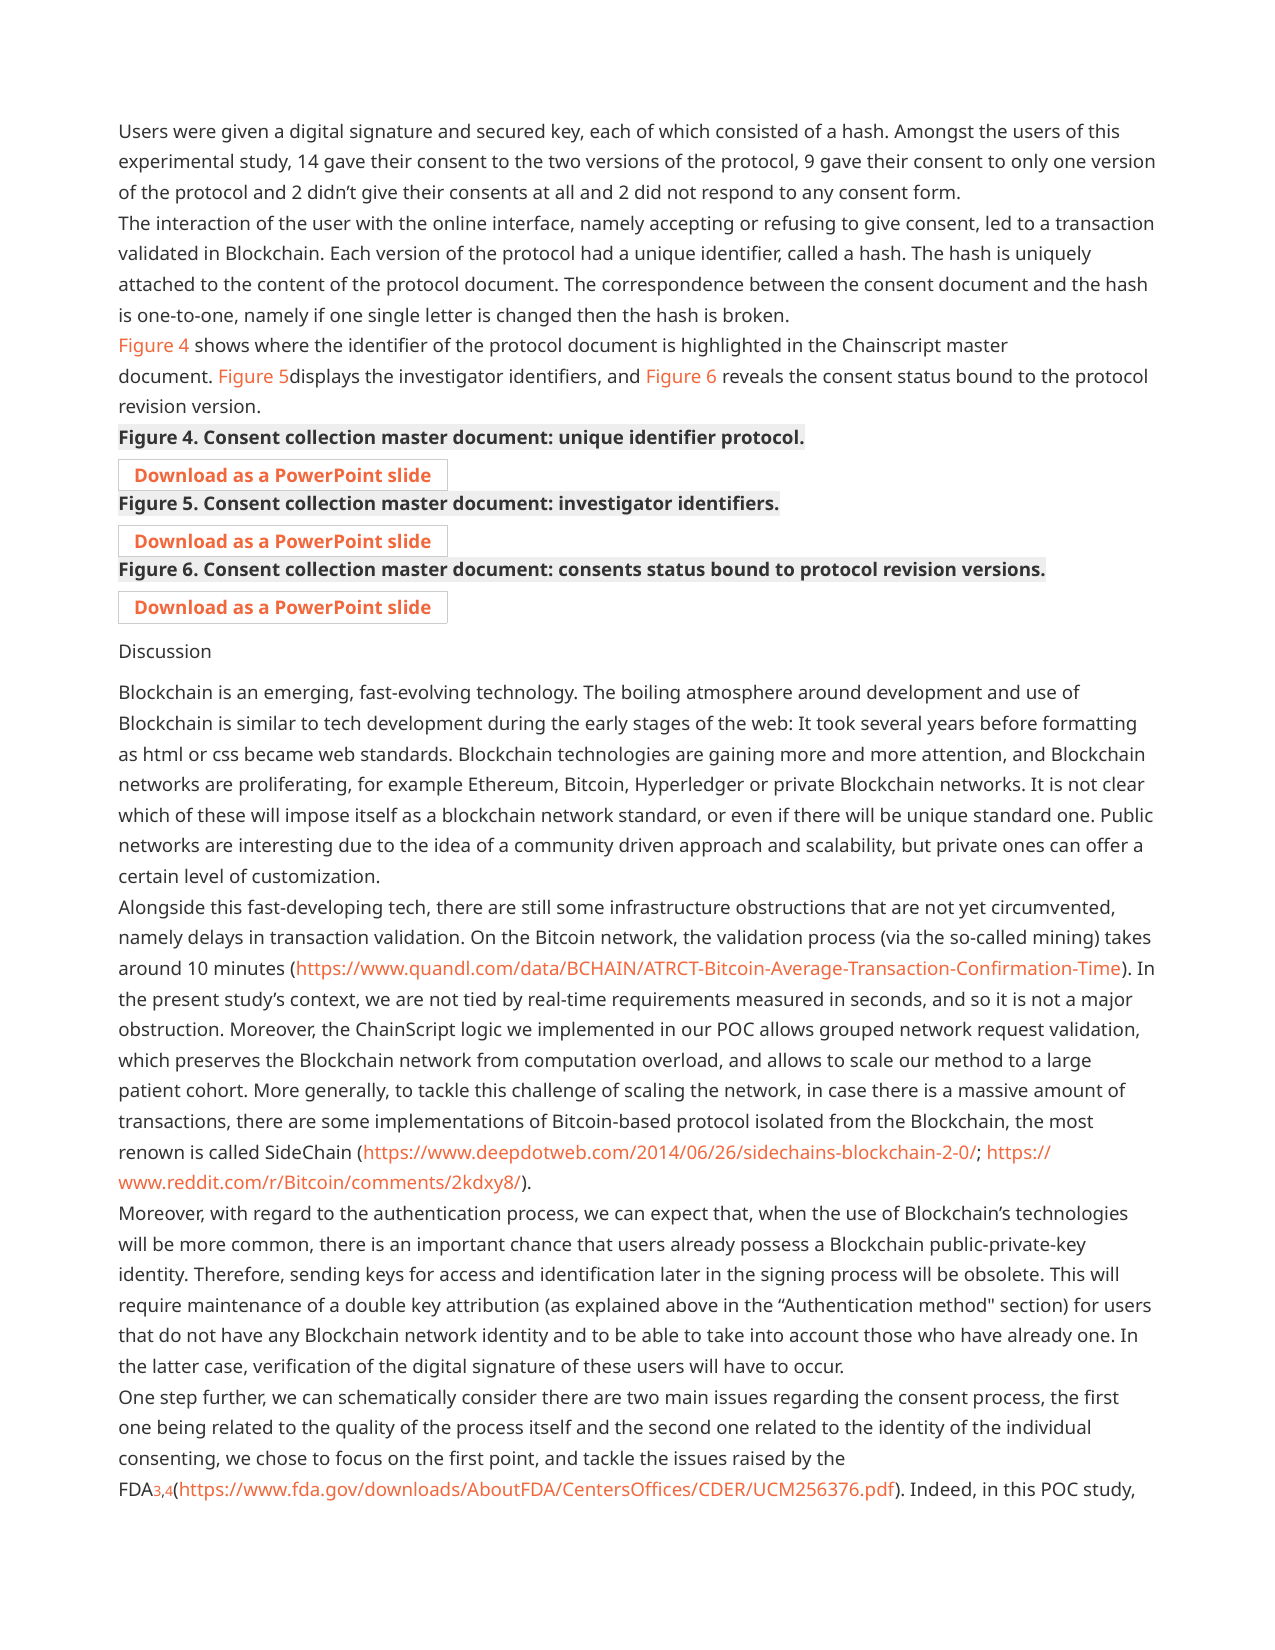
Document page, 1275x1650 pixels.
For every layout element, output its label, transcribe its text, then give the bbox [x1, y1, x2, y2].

text The interaction of the user with the online interface, namely accepting or refusing to give consent, led to a transaction validated in Blockchain. Each version of the protocol had a unique identifier, called a hash. The hash is uniquely attached to the content of the protocol document. The correspondence between the consent document and the hash is one-to-one, namely if one single letter is changed then the hash is broken. [118, 210, 1157, 327]
text Figure 4 shows where the identifier of the protocol document is highlighted in the Chainscript master document. Figure 5displays the investigator identifiers, and Figure 6 reveals the consent status bound to the protocol revision version. [118, 332, 1157, 419]
text Download as a PowerPoint slide [118, 516, 1157, 557]
text Moreover, with regard to the authentication process, we can expect that, when the use of Blockchain’s technologies will be more common, there is an important chance that users already possess a Blockchain public-private-key identity. Therefore, sending keys for access and identification later in the signing process will be obsolete. This will require maintenance of a double key attribution (as explained above in the “Authentication method" section) for users that do not have any Blockchain network identity and to be able to take into account those who have already one. In the latter case, verification of the digital signature of these users will have to occur. [118, 1200, 1157, 1379]
subtitle Figure 6. Consent collection master document: consents status bound to protocol revision versions. [118, 557, 1157, 582]
text Blockchain is an emerging, fast-evolving technology. The boiling atmosphere around development and use of Blockchain is similar to tech development during the early stages of the web: It took several years before formatting as html or css became web standards. Blockchain technologies are gaining more and more attention, and Blockchain networks are proliferating, for example Ethereum, Bitcoin, Hyperledger or private Blockchain networks. It is not clear which of these will impose itself as a blockchain network standard, or even if there will be unique standard one. Public networks are interesting due to the idea of a community driven approach and scalability, but private ones can offer a certain level of customization. [118, 679, 1157, 889]
text Users were given a digital signature and secured key, each of which consisted of a hash. Amongst the users of this experimental study, 14 gave their consent to the two versions of the protocol, 9 gave their consent to only one version of the protocol and 2 didn’t give their consents at all and 2 did not respond to any consent form. [118, 118, 1157, 205]
subtitle Figure 4. Consent collection master document: unique identifier protocol. [118, 424, 1157, 450]
text Download as a PowerPoint slide [118, 450, 1157, 491]
text Download as a PowerPoint slide [118, 582, 1157, 623]
subtitle Figure 5. Consent collection master document: investigator identifiers. [118, 491, 1157, 516]
text Alongside this fast-developing tech, there are still some infrastructure obstructions that are not yet circumvented, namely delays in transaction validation. On the Bitcoin network, the validation process (via the so-called mining) takes around 10 minutes (https://www.quandl.com/data/BCHAIN/ATRCT-Bitcoin-Average-Transaction-Confirmation-Time). In the present study’s context, we are not tied by real-time requirements measured in seconds, and so it is not a major obstruction. Moreover, the ChainScript logic we implemented in our POC allows grouped network request validation, which preserves the Blockchain network from computation overload, and allows to scale our method to a large patient cohort. More generally, to tackle this challenge of scaling the network, in case there is a massive amount of transactions, there are some implementations of Bitcoin-based protocol isolated from the Blockchain, the most renown is called SideChain (https://www.deepdotweb.com/2014/06/26/sidechains-blockchain-2-0/; https://www.reddit.com/r/Bitcoin/comments/2kdxy8/). [118, 894, 1157, 1195]
subtitle Discussion [118, 638, 1157, 664]
text One step further, we can schematically consider there are two main issues regarding the consent process, the first one being related to the quality of the process itself and the second one related to the identity of the individual consenting, we chose to focus on the first point, and tackle the issues raised by the FDA3,4(https://www.fda.gov/downloads/AboutFDA/CentersOffices/CDER/UCM256376.pdf). Indeed, in this POC study, [118, 1384, 1157, 1501]
